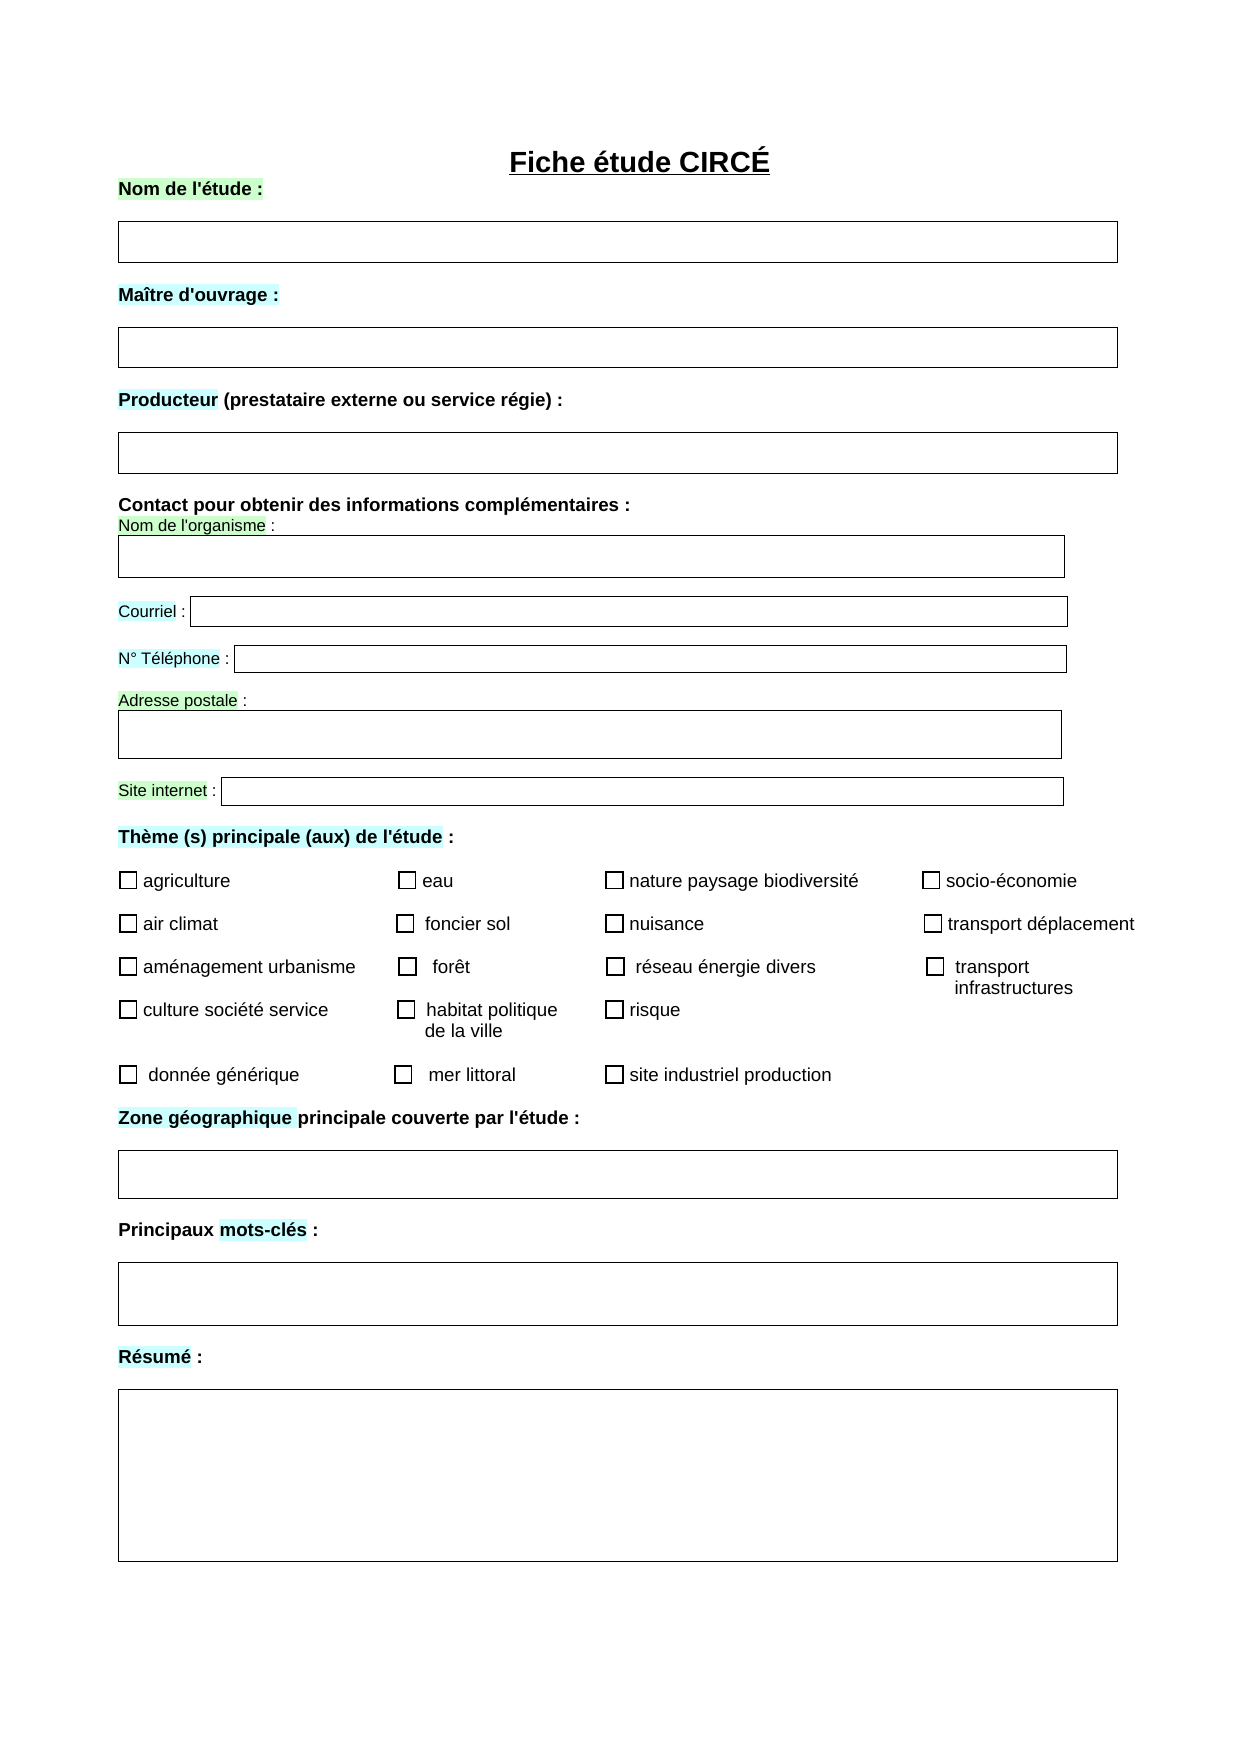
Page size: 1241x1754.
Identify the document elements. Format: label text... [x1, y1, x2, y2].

text Nom de l'étude : [263, 178, 1161, 200]
text Courriel : [118, 596, 190, 626]
text aménagement urbanisme [138, 956, 397, 977]
text culture société service [138, 999, 396, 1020]
text [1064, 777, 1122, 805]
text Producteur (prestataire externe ou service régie) : [218, 389, 1161, 410]
text [1068, 596, 1122, 626]
text Zone géographique principale couverte par l'étude : [297, 1107, 1161, 1128]
text Résumé : [191, 1346, 1161, 1368]
text Principaux mots-clés : [307, 1219, 1161, 1241]
text Contact pour obtenir des informations complémentaires : [118, 494, 1161, 516]
text forêt [417, 956, 605, 977]
text air climat foncier sol nuisance transport déplacement [118, 912, 1161, 934]
text Nom de l'organisme : [266, 516, 1161, 535]
text agriculture eau nature paysage biodiversité socio-économie [118, 869, 1161, 891]
text Fiche étude CIRCé [118, 145, 1161, 178]
text Thème (s) principale (aux) de l'étude : [443, 826, 1161, 848]
text donnée générique mer littoral site industriel production [118, 1063, 1161, 1085]
text N° Téléphone : [118, 645, 234, 672]
text transport [945, 956, 1161, 977]
text Principaux mots-clés : [118, 1219, 219, 1241]
text infrastructures [118, 977, 1161, 999]
text de la ville [118, 1020, 1161, 1042]
text Maître d'ouvrage : [118, 283, 1161, 305]
text [1067, 645, 1122, 672]
text habitat politique [416, 999, 604, 1020]
text Adresse postale : [238, 691, 1122, 710]
text réseau énergie divers [625, 956, 925, 977]
text Site internet : [118, 777, 221, 805]
text risque [624, 999, 1161, 1020]
